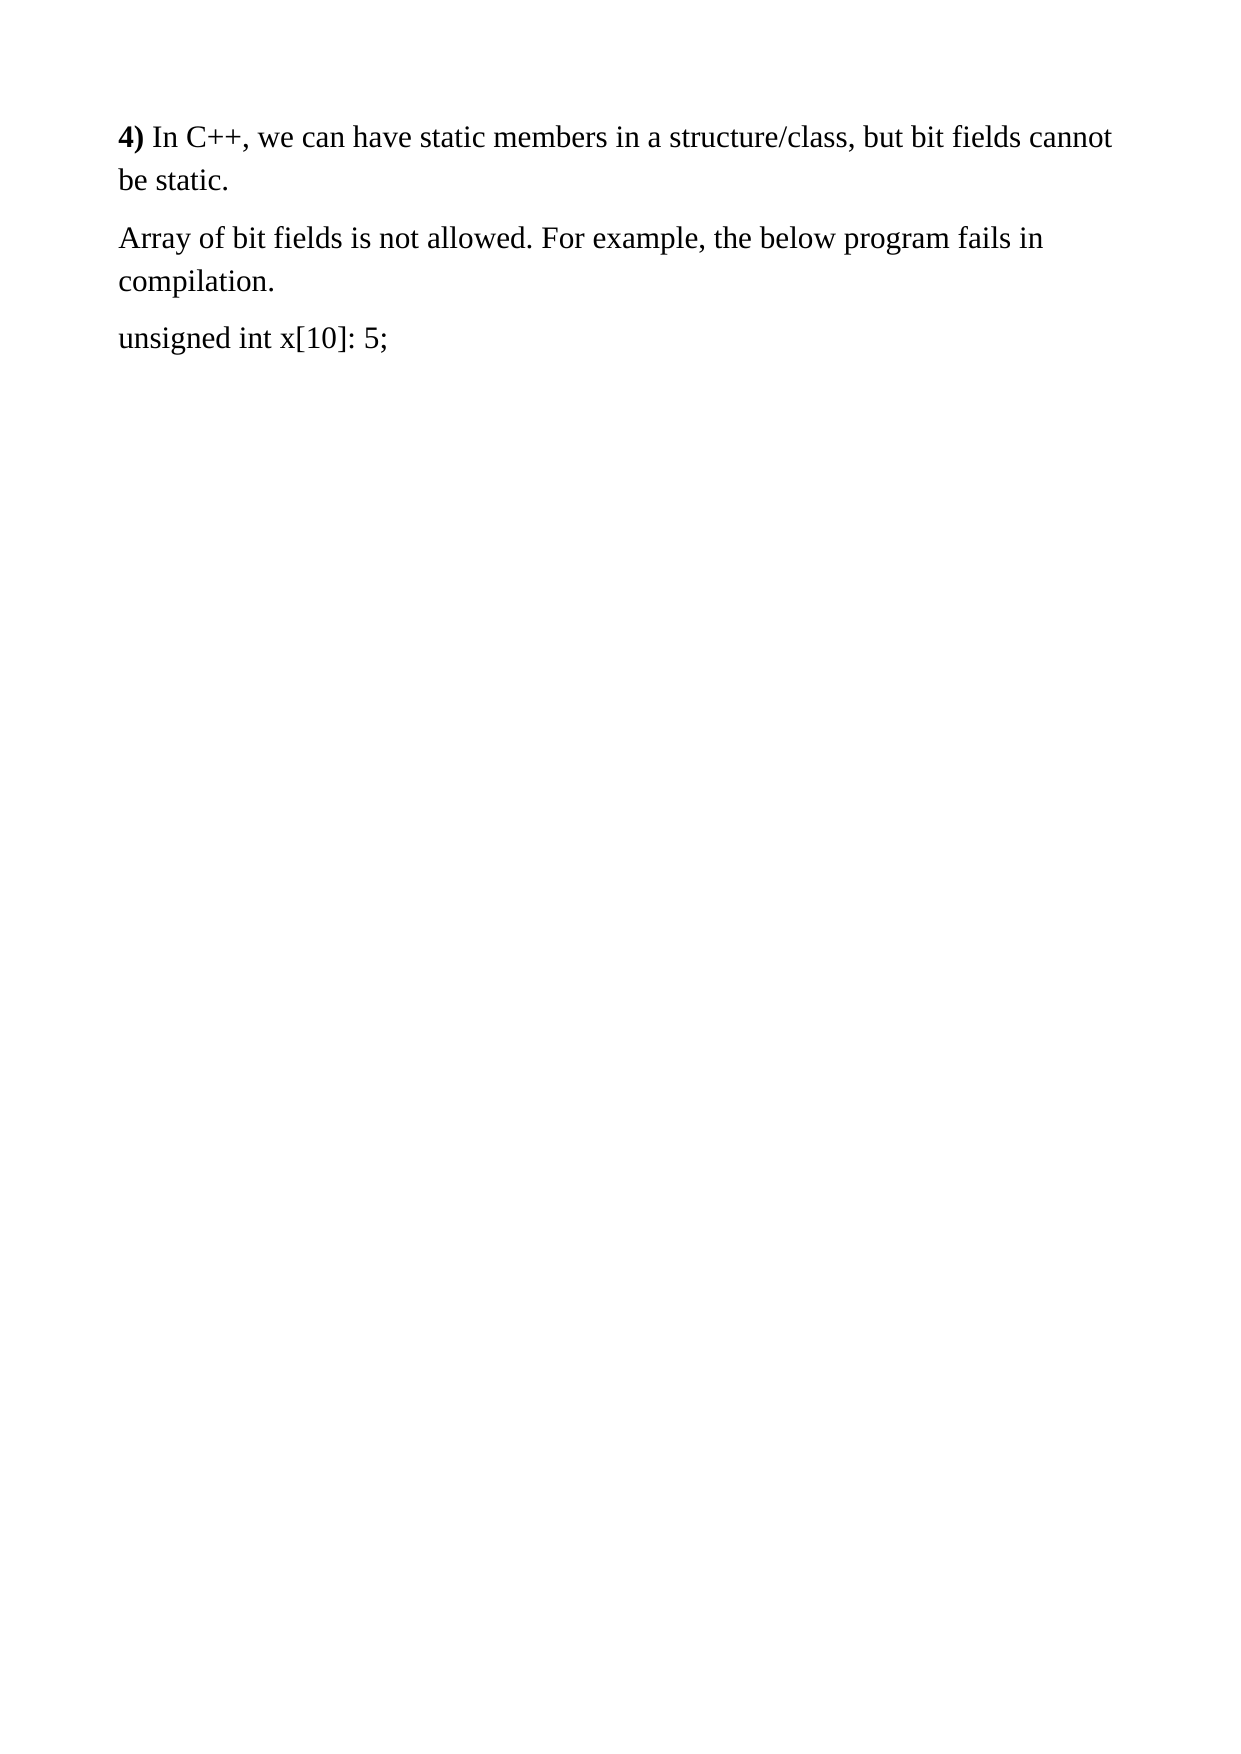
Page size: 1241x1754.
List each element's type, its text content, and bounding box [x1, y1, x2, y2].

text unsigned int x[10]: 5; [118, 320, 1122, 358]
text 4) In C++, we can have static members in a structure/class, but bit fields cannot be static. [118, 118, 1122, 197]
text Array of bit fields is not allowed. For example, the below program fails in compilation. [118, 219, 1122, 298]
